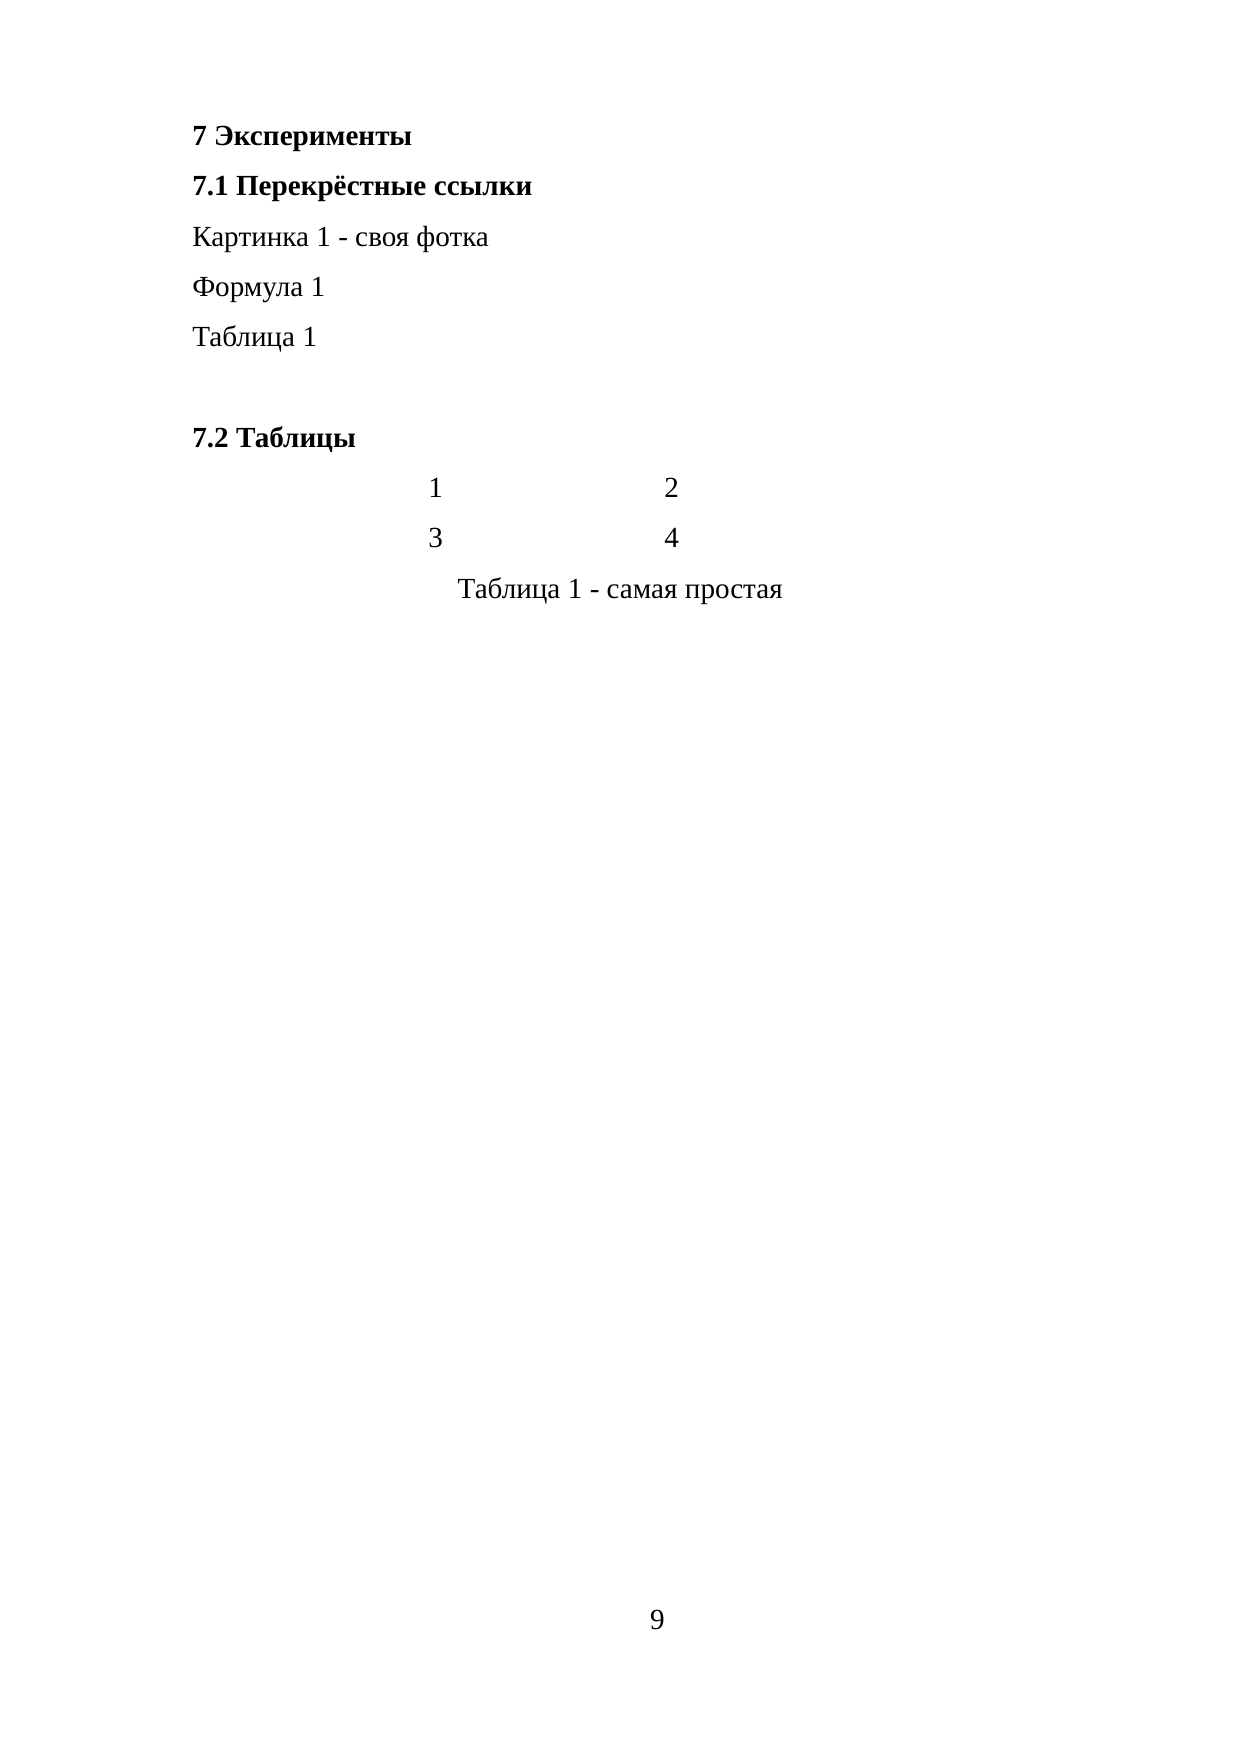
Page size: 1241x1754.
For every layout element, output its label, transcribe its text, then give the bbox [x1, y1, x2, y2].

subtitle Перекрёстные ссылки [118, 168, 1122, 202]
text Таблица 1 [118, 319, 1122, 353]
text Таблица 1 - самая простая [118, 571, 1122, 604]
subtitle Таблицы [118, 420, 1122, 453]
table_cell 4 [590, 521, 851, 571]
table_header 2 [590, 470, 851, 521]
table_header 1 [354, 470, 590, 521]
text Формула 1 [118, 269, 1122, 303]
table_cell 3 [354, 521, 590, 571]
text Картинка 1 - своя фотка [118, 219, 1122, 252]
subtitle Эксперименты [118, 118, 1122, 152]
